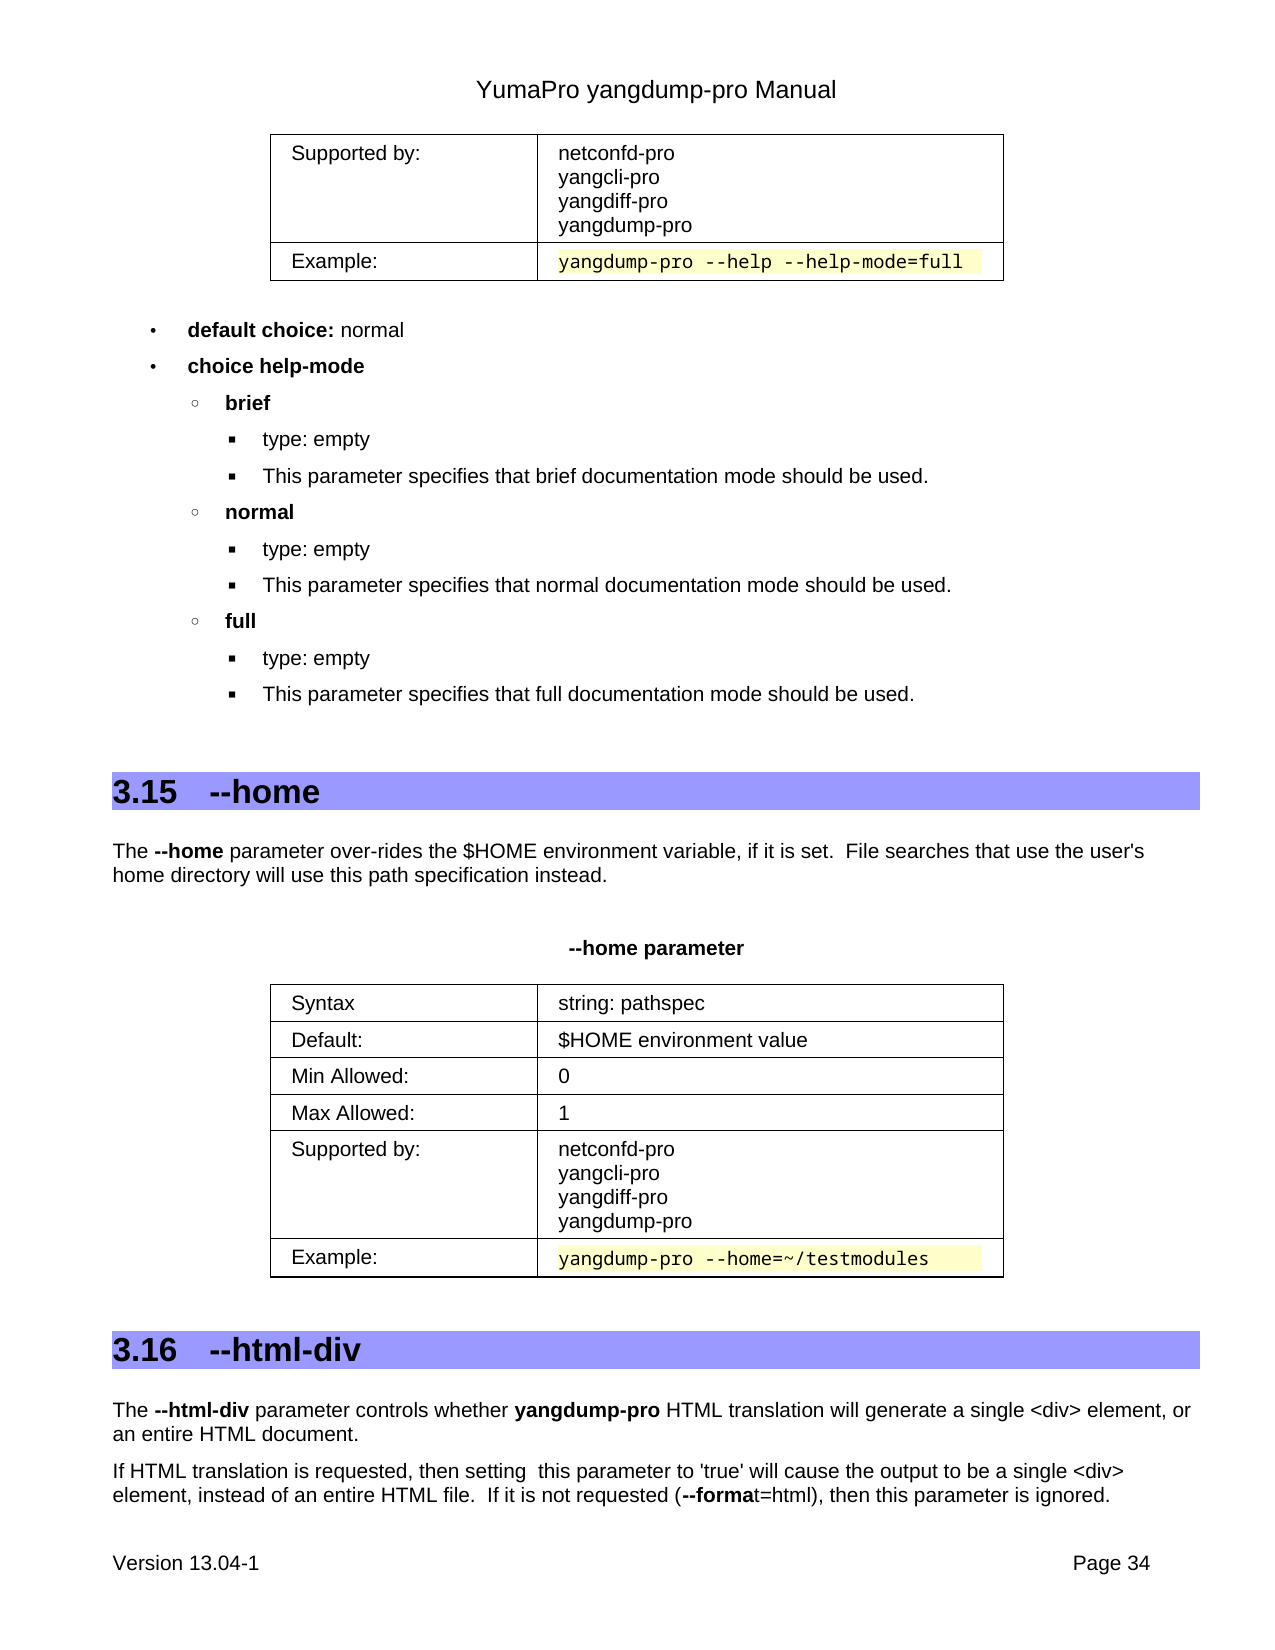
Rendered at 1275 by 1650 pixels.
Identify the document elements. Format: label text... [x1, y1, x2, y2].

table_cell 0 [538, 1058, 1003, 1093]
table_header string: pathspec [538, 985, 1003, 1021]
list This parameter specifies that brief documentation mode should be used. [225, 463, 1200, 487]
list type: empty [225, 427, 1200, 451]
table_cell Supported by: [271, 135, 537, 242]
subtitle --home parameter [127, 936, 1185, 960]
text The --home parameter over-rides the $HOME environment variable, if it is set. File searches that use the user's home directory will use this path specification instead. [112, 839, 1200, 887]
list This parameter specifies that full documentation mode should be used. [225, 682, 1200, 706]
table_cell yangdump-pro --home=~/testmodules [538, 1239, 1003, 1276]
table_cell netconfd-pro yangcli-pro yangdiff-pro yangdump-pro [538, 135, 1003, 242]
table_cell Min Allowed: [271, 1058, 537, 1093]
table_cell Supported by: [271, 1131, 537, 1238]
list normal [187, 500, 1200, 524]
table_cell Default: [271, 1022, 537, 1057]
table_cell Example: [271, 243, 537, 280]
list type: empty [225, 646, 1200, 670]
text The --html-div parameter controls whether yangdump-pro HTML translation will generate a single <div> element, or an entire HTML document. [112, 1398, 1200, 1446]
subtitle --home [112, 772, 1200, 810]
list default choice: normal [150, 318, 1200, 342]
table_cell Example: [271, 1239, 537, 1276]
list This parameter specifies that normal documentation mode should be used. [225, 573, 1200, 597]
table_cell netconfd-pro yangcli-pro yangdiff-pro yangdump-pro [538, 1131, 1003, 1238]
table_cell Max Allowed: [271, 1095, 537, 1130]
text If HTML translation is requested, then setting this parameter to 'true' will cause the output to be a single <div> element, instead of an entire HTML file. If it is not requested (--format=html), then this parameter is ignored. [112, 1458, 1200, 1506]
table_cell $HOME environment value [538, 1022, 1003, 1057]
list type: empty [225, 536, 1200, 560]
list full [187, 609, 1200, 633]
table_cell yangdump-pro --help --help-mode=full [538, 243, 1003, 280]
list choice help-mode [150, 354, 1200, 378]
list brief [187, 391, 1200, 414]
table_header Syntax [271, 985, 537, 1021]
subtitle --html-div [112, 1331, 1200, 1369]
table_cell 1 [538, 1095, 1003, 1130]
